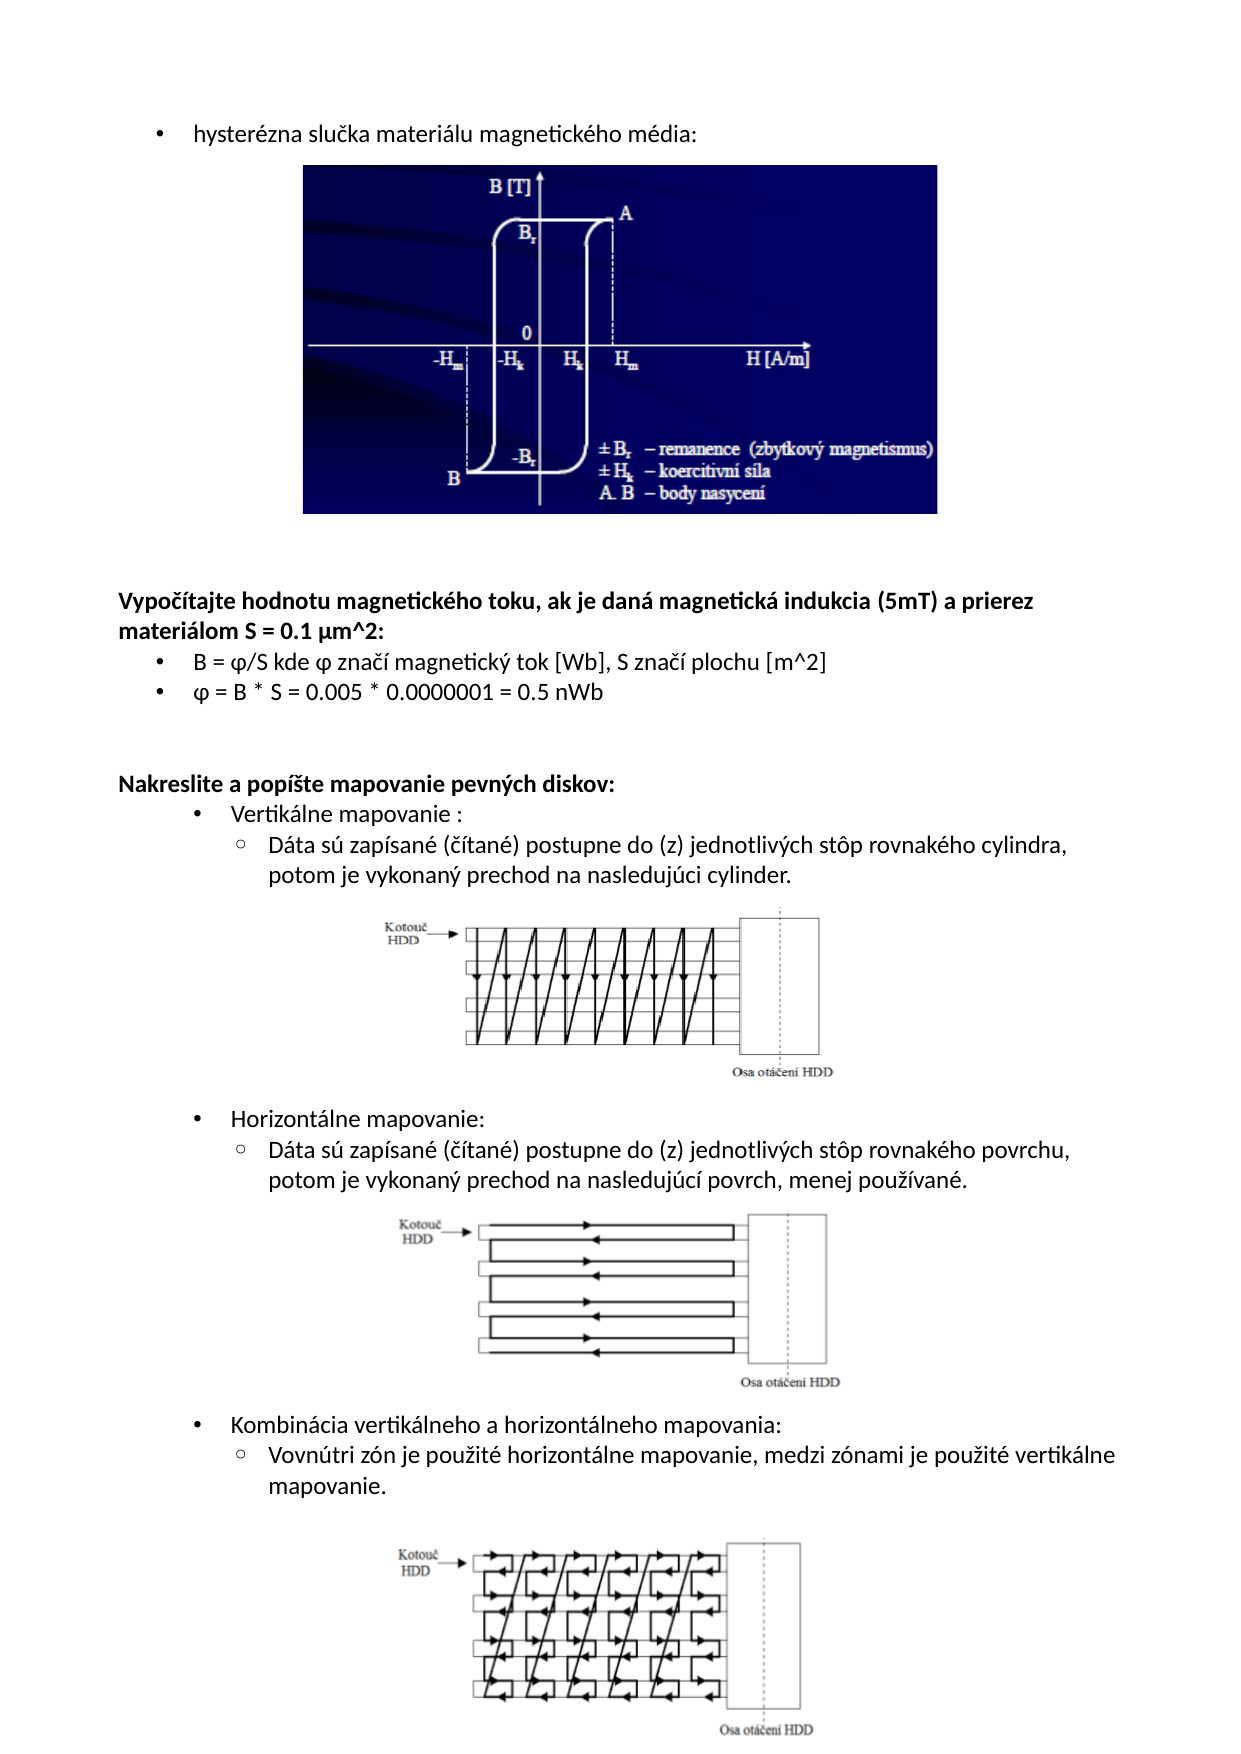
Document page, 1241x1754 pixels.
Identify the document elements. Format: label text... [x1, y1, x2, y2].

list Kombinácia vertikálneho a horizontálneho mapovania: [193, 1409, 1122, 1439]
picture [382, 1538, 836, 1753]
list Vertikálne mapovanie : [193, 798, 1122, 829]
list ɸ = B * S = 0.005 * 0.0000001 = 0.5 nWb [156, 676, 1122, 707]
list Dáta sú zapísané (čítané) postupne do (z) jednotlivých stôp rovnakého povrchu, potom je vykonaný prechod na nasledujúcí povrch, menej používané. [231, 1134, 1122, 1195]
list Horizontálne mapovanie: [193, 1104, 1122, 1134]
list Vovnútri zón je použité horizontálne mapovanie, medzi zónami je použité vertikálne mapovanie. [231, 1439, 1122, 1500]
list Dáta sú zapísané (čítané) postupne do (z) jednotlivých stôp rovnakého cylindra, potom je vykonaný prechod na nasledujúci cylinder. [231, 829, 1122, 890]
text Vypočítajte hodnotu magnetického toku, ak je daná magnetická indukcia (5mT) a prierez materiálom S = 0.1 μm^2: [118, 585, 1122, 646]
picture [376, 1210, 850, 1403]
picture [382, 907, 858, 1077]
list B = ɸ/S kde ɸ značí magnetický tok [Wb], S značí plochu [m^2] [156, 646, 1122, 676]
list hysterézna slučka materiálu magnetického média: [156, 118, 1122, 149]
text Nakreslite a popíšte mapovanie pevných diskov: [118, 768, 1122, 798]
